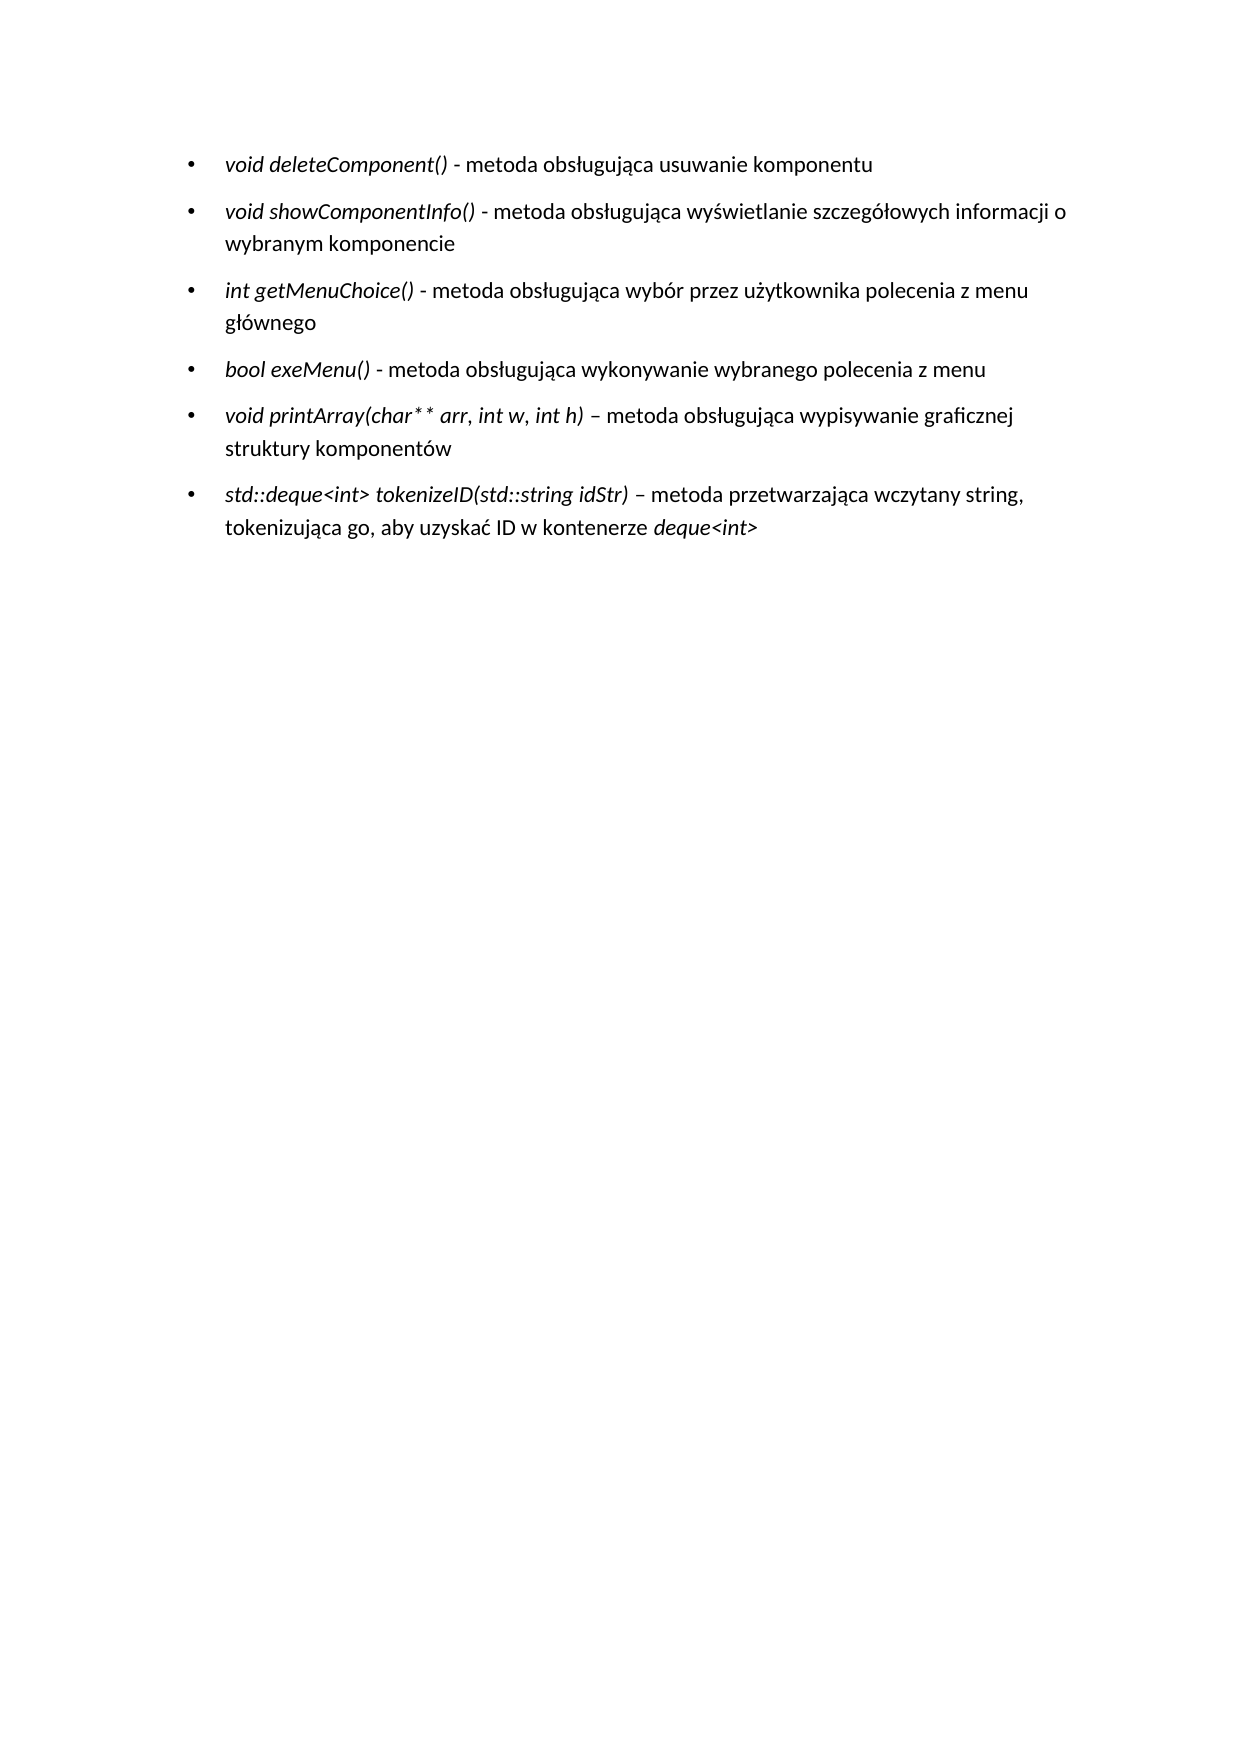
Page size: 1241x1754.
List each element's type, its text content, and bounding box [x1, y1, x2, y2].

list int getMenuChoice() - metoda obsługująca wybór przez użytkownika polecenia z menu głównego [187, 276, 1090, 336]
list void printArray(char** arr, int w, int h) – metoda obsługująca wypisywanie graficznej struktury komponentów [187, 401, 1090, 462]
list std::deque<int> tokenizeID(std::string idStr) – metoda przetwarzająca wczytany string, tokenizująca go, aby uzyskać ID w kontenerze deque<int> [187, 480, 1090, 541]
list void showComponentInfo() - metoda obsługująca wyświetlanie szczegółowych informacji o wybranym komponencie [187, 197, 1090, 257]
list bool exeMenu() - metoda obsługująca wykonywanie wybranego polecenia z menu [187, 355, 1090, 383]
list void deleteComponent() - metoda obsługująca usuwanie komponentu [187, 150, 1090, 178]
